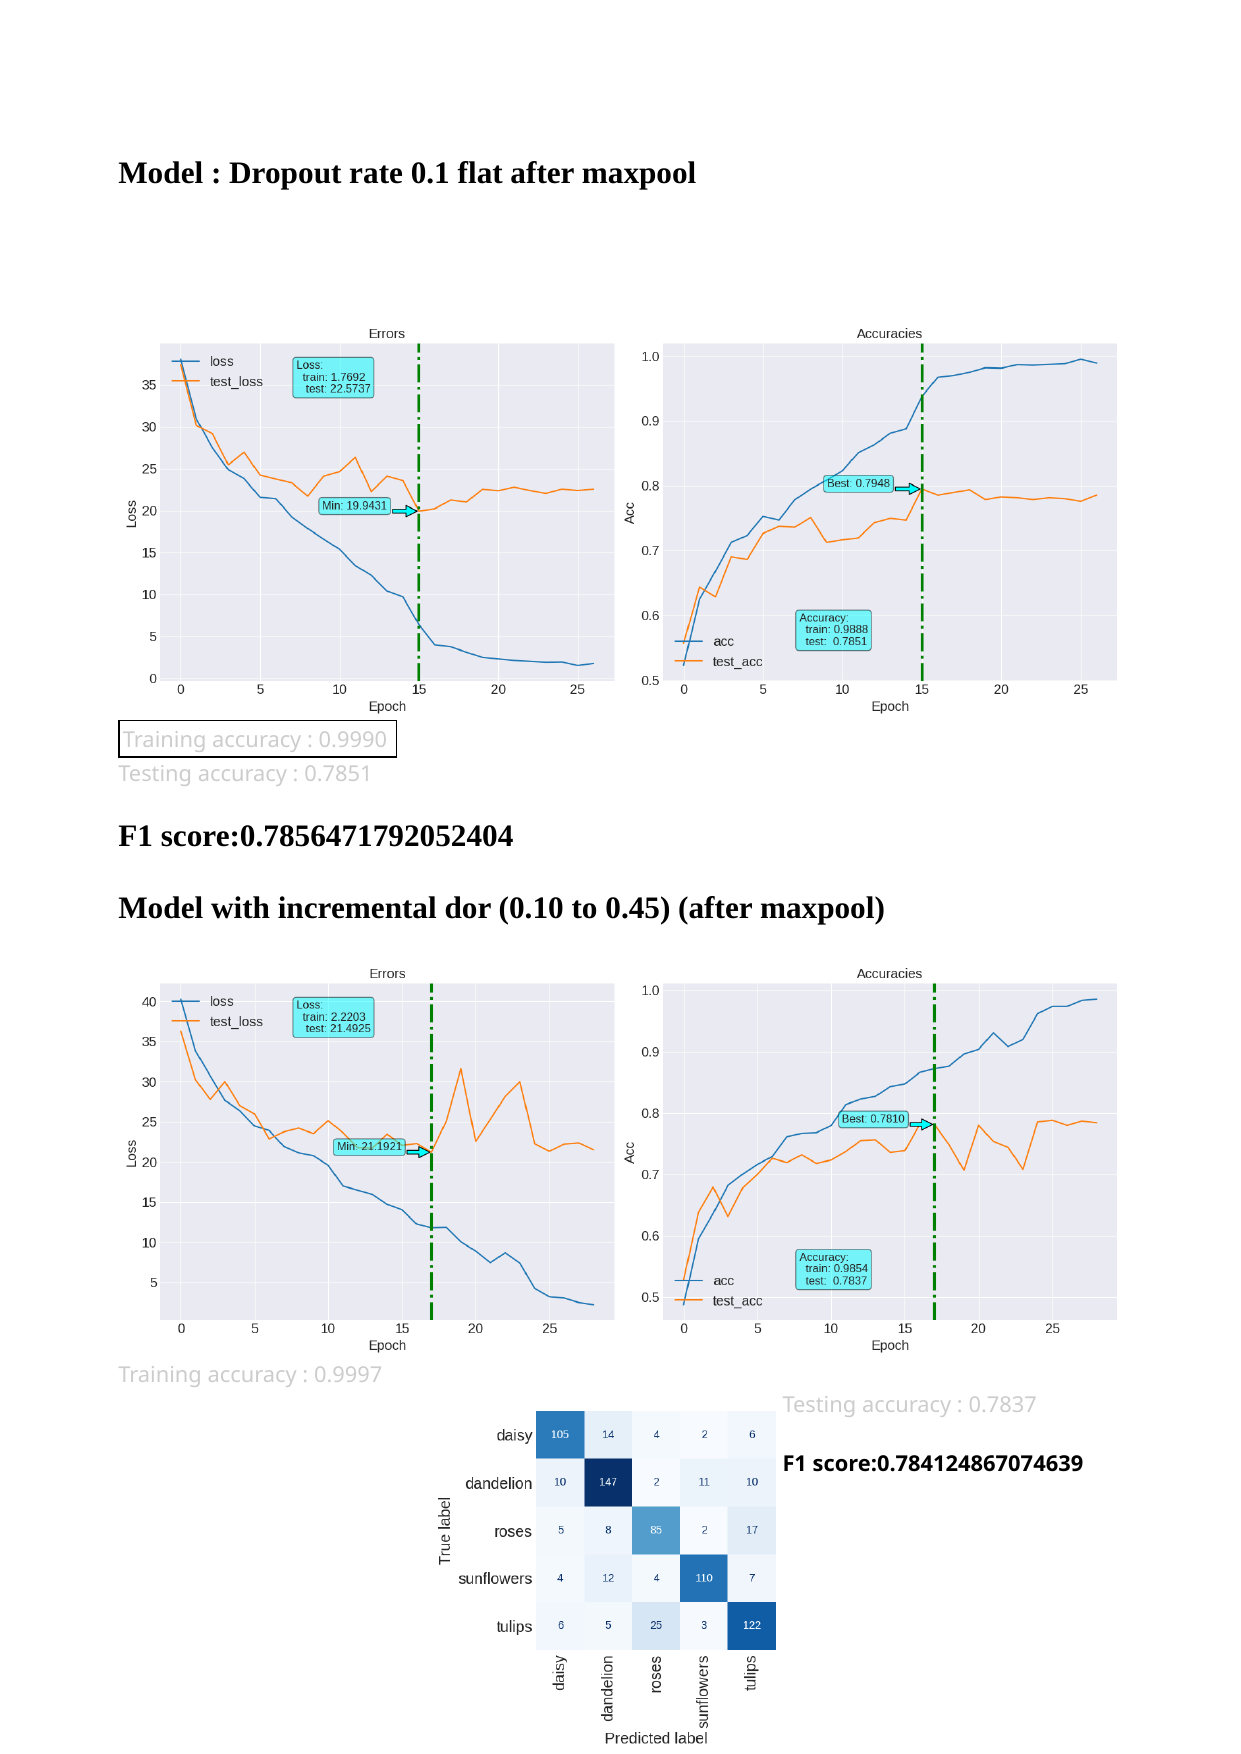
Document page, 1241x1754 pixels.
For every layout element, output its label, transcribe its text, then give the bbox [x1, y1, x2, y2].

text Model : Dropout rate 0.1 flat after maxpool [118, 154, 1122, 190]
text Training accuracy : 0.9990 [120, 721, 396, 756]
text Testing accuracy : 0.7837 [118, 1389, 1122, 1418]
picture [118, 321, 1123, 720]
text F1 score:0.784124867074639 [783, 1448, 1122, 1478]
text Model with incremental dor (0.10 to 0.45) (after maxpool) [118, 889, 1122, 925]
text Training accuracy : 0.9997 [118, 1359, 1122, 1389]
text F1 score:0.7856471792052404 [118, 817, 1122, 853]
picture [118, 961, 1123, 1359]
text [118, 1448, 432, 1478]
text Testing accuracy : 0.7851 [118, 758, 1122, 788]
picture [432, 1403, 783, 1754]
text [397, 720, 1122, 758]
